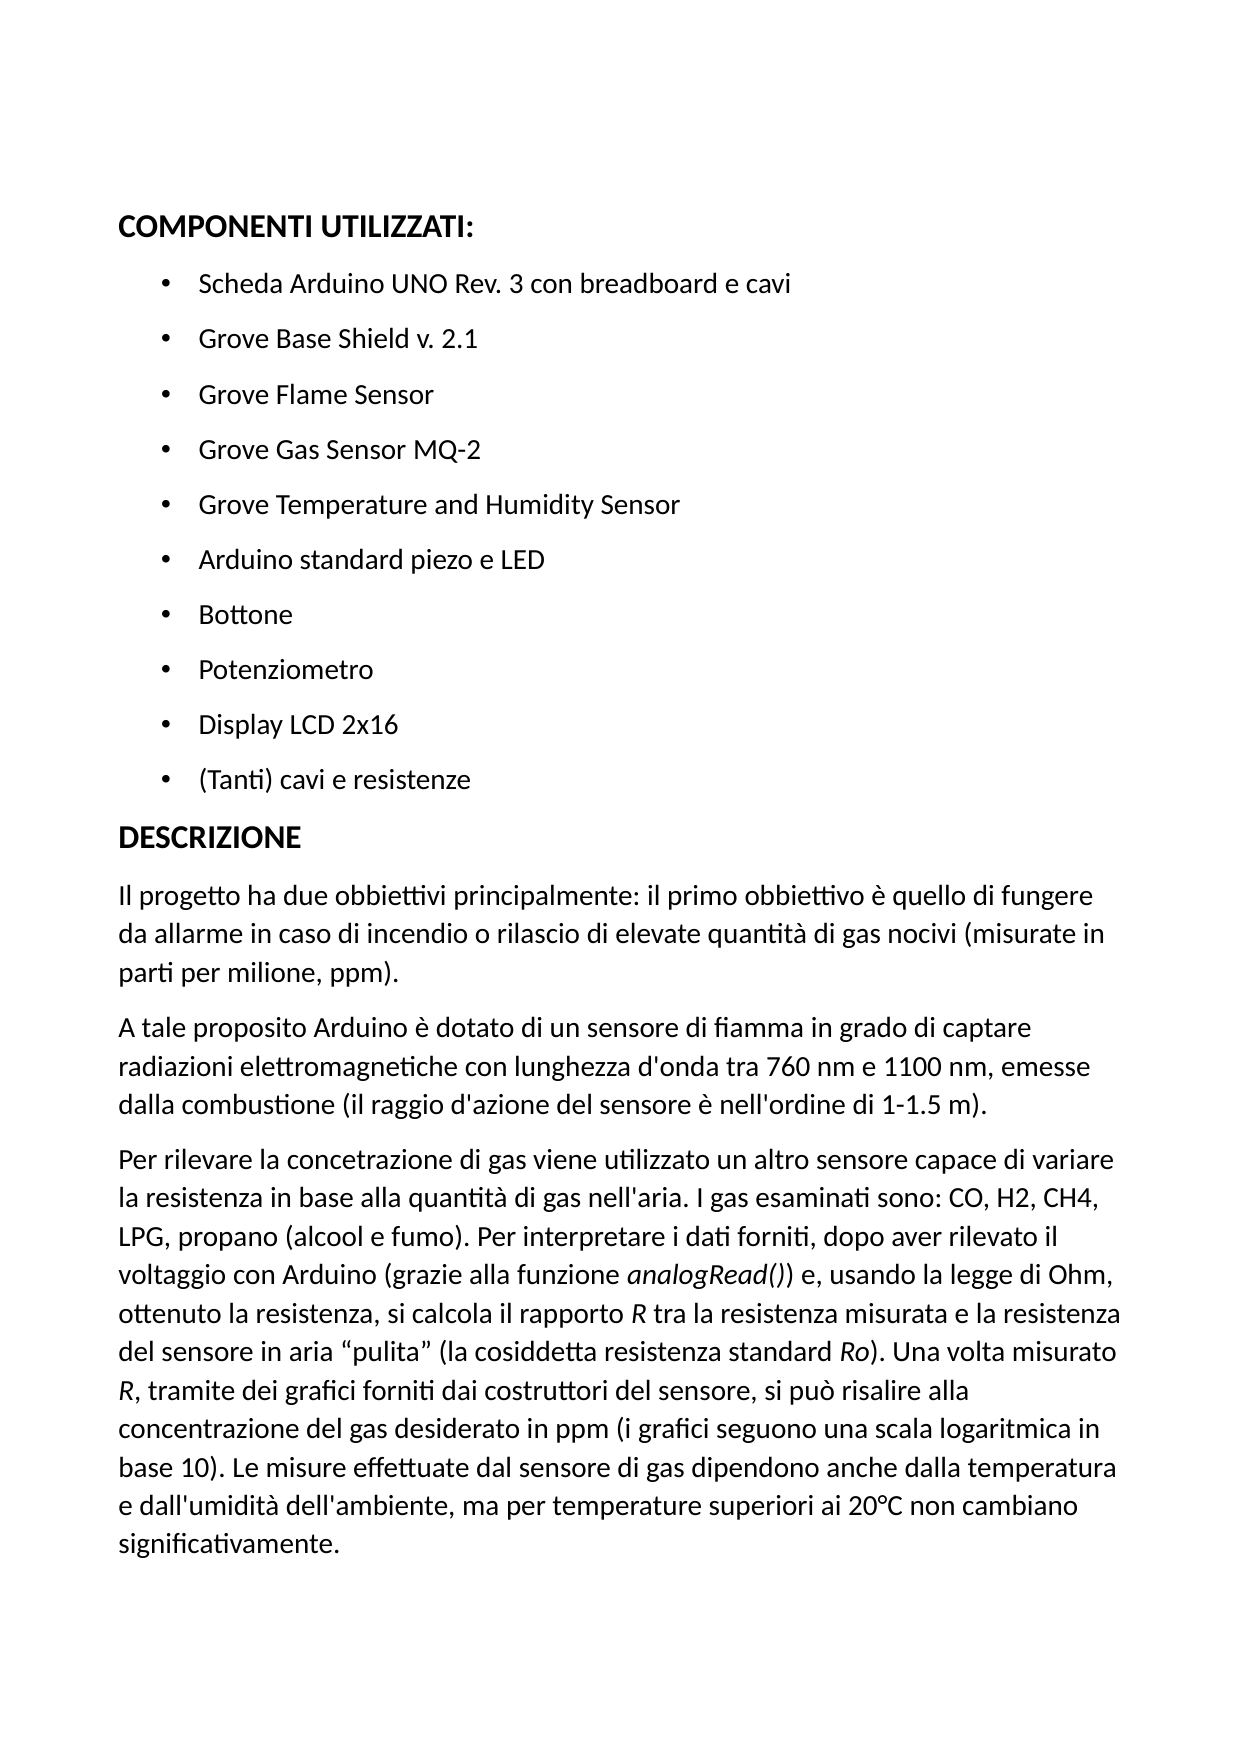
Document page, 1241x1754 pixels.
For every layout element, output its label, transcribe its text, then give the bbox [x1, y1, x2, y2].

list Bottone [161, 596, 1122, 632]
list Grove Gas Sensor MQ-2 [161, 431, 1122, 466]
text DESCRIZIONE [118, 817, 1122, 857]
list (Tanti) cavi e resistenze [161, 761, 1122, 797]
text Per rilevare la concetrazione di gas viene utilizzato un altro sensore capace di variare la resistenza in base alla quantità di gas nell'aria. I gas esaminati sono: CO, H2, CH4, LPG, propano (alcool e fumo). Per interpretare i dati forniti, dopo aver rilevato il voltaggio con Arduino (grazie alla funzione analogRead()) e, usando la legge di Ohm, ottenuto la resistenza, si calcola il rapporto R tra la resistenza misurata e la resistenza del sensore in aria “pulita” (la cosiddetta resistenza standard Ro). Una volta misurato R, tramite dei grafici forniti dai costruttori del sensore, si può risalire alla concentrazione del gas desiderato in ppm (i grafici seguono una scala logaritmica in base 10). Le misure effettuate dal sensore di gas dipendono anche dalla temperatura e dall'umidità dell'ambiente, ma per temperature superiori ai 20°C non cambiano significativamente. [118, 1141, 1122, 1561]
list Arduino standard piezo e LED [161, 541, 1122, 577]
list Grove Base Shield v. 2.1 [161, 321, 1122, 356]
list Potenziometro [161, 651, 1122, 687]
list Display LCD 2x16 [161, 706, 1122, 742]
text A tale proposito Arduino è dotato di un sensore di fiamma in grado di captare radiazioni elettromagnetiche con lunghezza d'onda tra 760 nm e 1100 nm, emesse dalla combustione (il raggio d'azione del sensore è nell'ordine di 1-1.5 m). [118, 1009, 1122, 1122]
list Grove Temperature and Humidity Sensor [161, 486, 1122, 522]
list Scheda Arduino UNO Rev. 3 con breadboard e cavi [161, 266, 1122, 301]
text COMPONENTI UTILIZZATI: [118, 205, 1122, 246]
text Il progetto ha due obbiettivi principalmente: il primo obbiettivo è quello di fungere da allarme in caso di incendio o rilascio di elevate quantità di gas nocivi (misurate in parti per milione, ppm). [118, 877, 1122, 990]
list Grove Flame Sensor [161, 376, 1122, 411]
